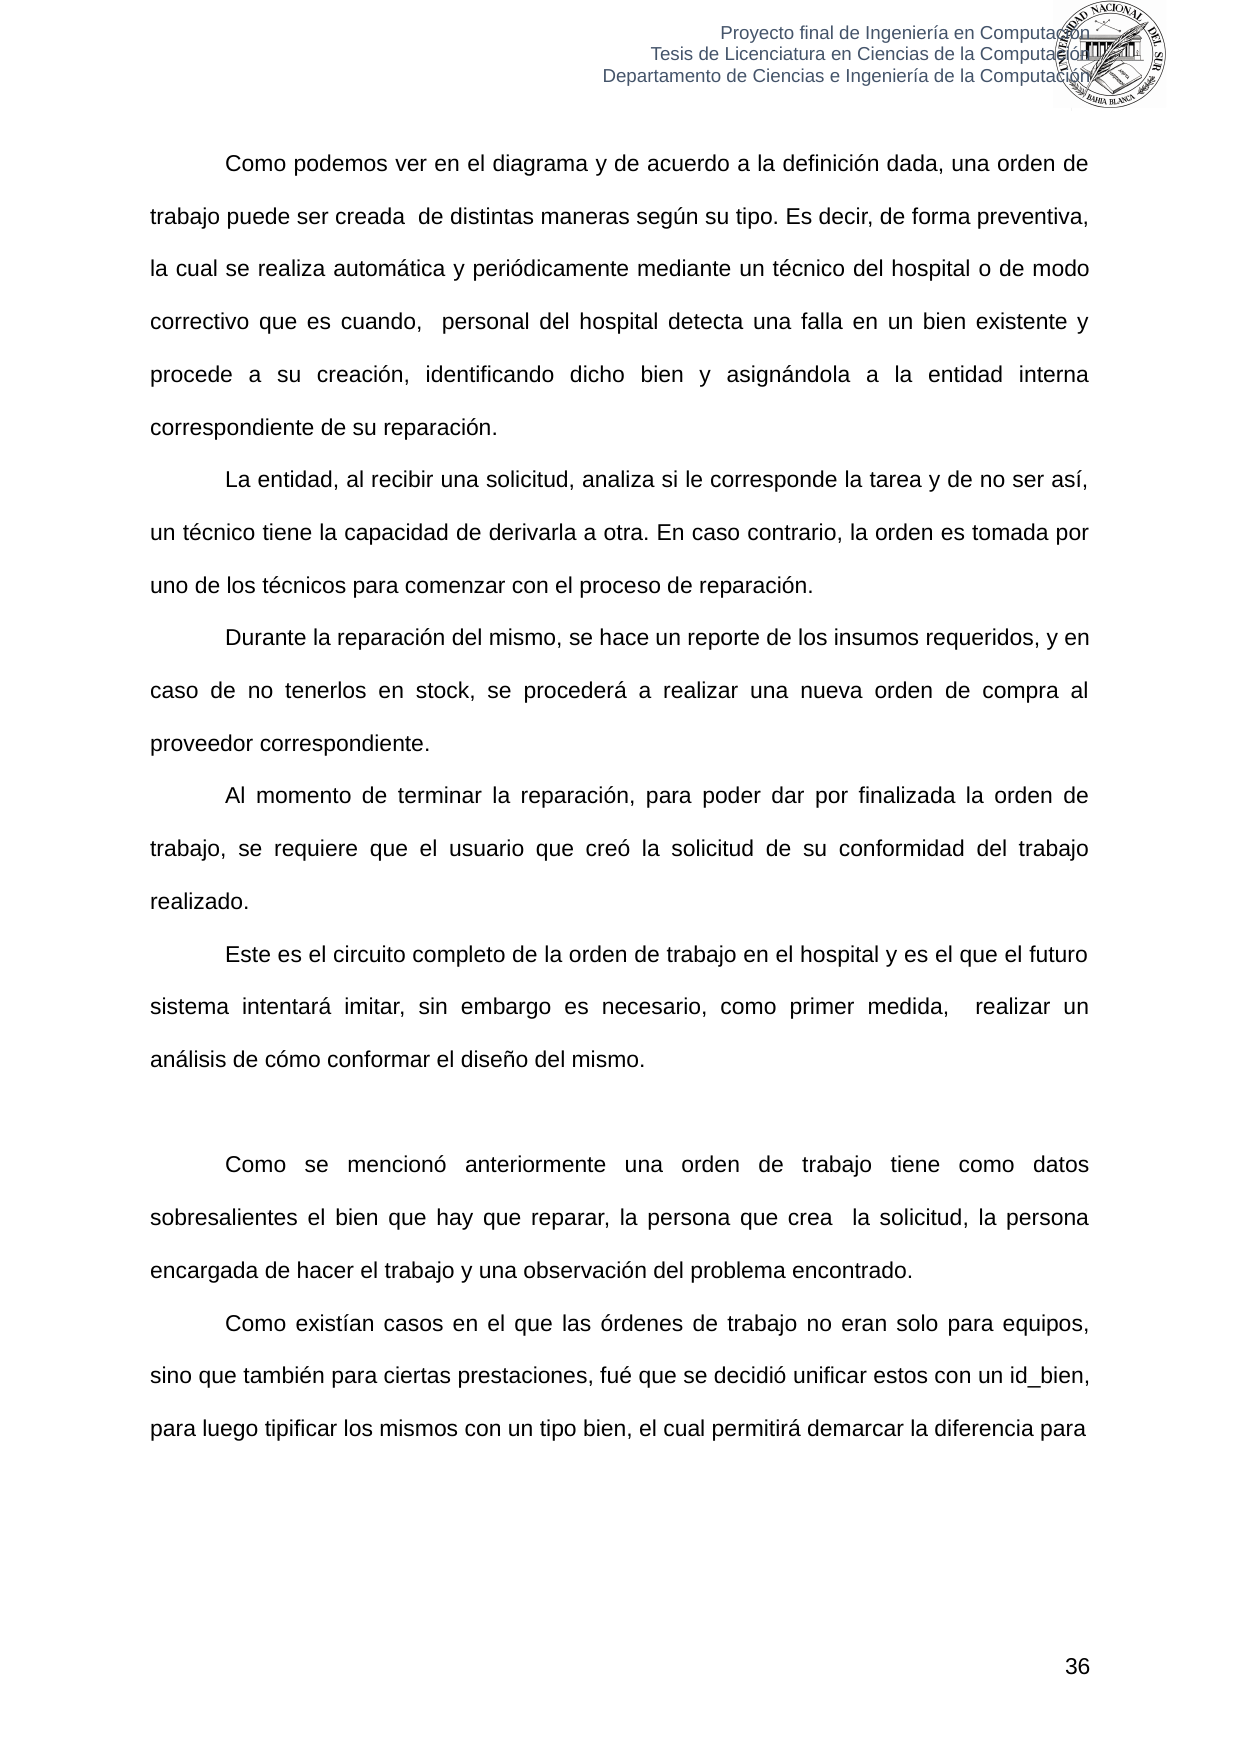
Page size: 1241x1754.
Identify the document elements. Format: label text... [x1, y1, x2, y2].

text La entidad, al recibir una solicitud, analiza si le corresponde la tarea y de no ser así, un técnico tiene la capacidad de derivarla a otra. En caso contrario, la orden es tomada por uno de los técnicos para comenzar con el proceso de reparación. [150, 466, 1090, 598]
text Como se mencionó anteriormente una orden de trabajo tiene como datos sobresalientes el bien que hay que reparar, la persona que crea la solicitud, la persona encargada de hacer el trabajo y una observación del problema encontrado. [150, 1151, 1090, 1283]
text Al momento de terminar la reparación, para poder dar por finalizada la orden de trabajo, se requiere que el usuario que creó la solicitud de su conformidad del trabajo realizado. [150, 782, 1090, 914]
picture [1053, 0, 1167, 108]
text Como existían casos en el que las órdenes de trabajo no eran solo para equipos, sino que también para ciertas prestaciones, fué que se decidió unificar estos con un id_bien, para luego tipificar los mismos con un tipo bien, el cual permitirá demarcar la diferencia para [150, 1309, 1090, 1441]
text Durante la reparación del mismo, se hace un reporte de los insumos requeridos, y en caso de no tenerlos en stock, se procederá a realizar una nueva orden de compra al proveedor correspondiente. [150, 624, 1090, 756]
text Como podemos ver en el diagrama y de acuerdo a la definición dada, una orden de trabajo puede ser creada de distintas maneras según su tipo. Es decir, de forma preventiva, la cual se realiza automática y periódicamente mediante un técnico del hospital o de modo correctivo que es cuando, personal del hospital detecta una falla en un bien existente y procede a su creación, identificando dicho bien y asignándola a la entidad interna correspondiente de su reparación. [150, 150, 1090, 440]
text Este es el circuito completo de la orden de trabajo en el hospital y es el que el futuro sistema intentará imitar, sin embargo es necesario, como primer medida, realizar un análisis de cómo conformar el diseño del mismo. [150, 941, 1090, 1072]
